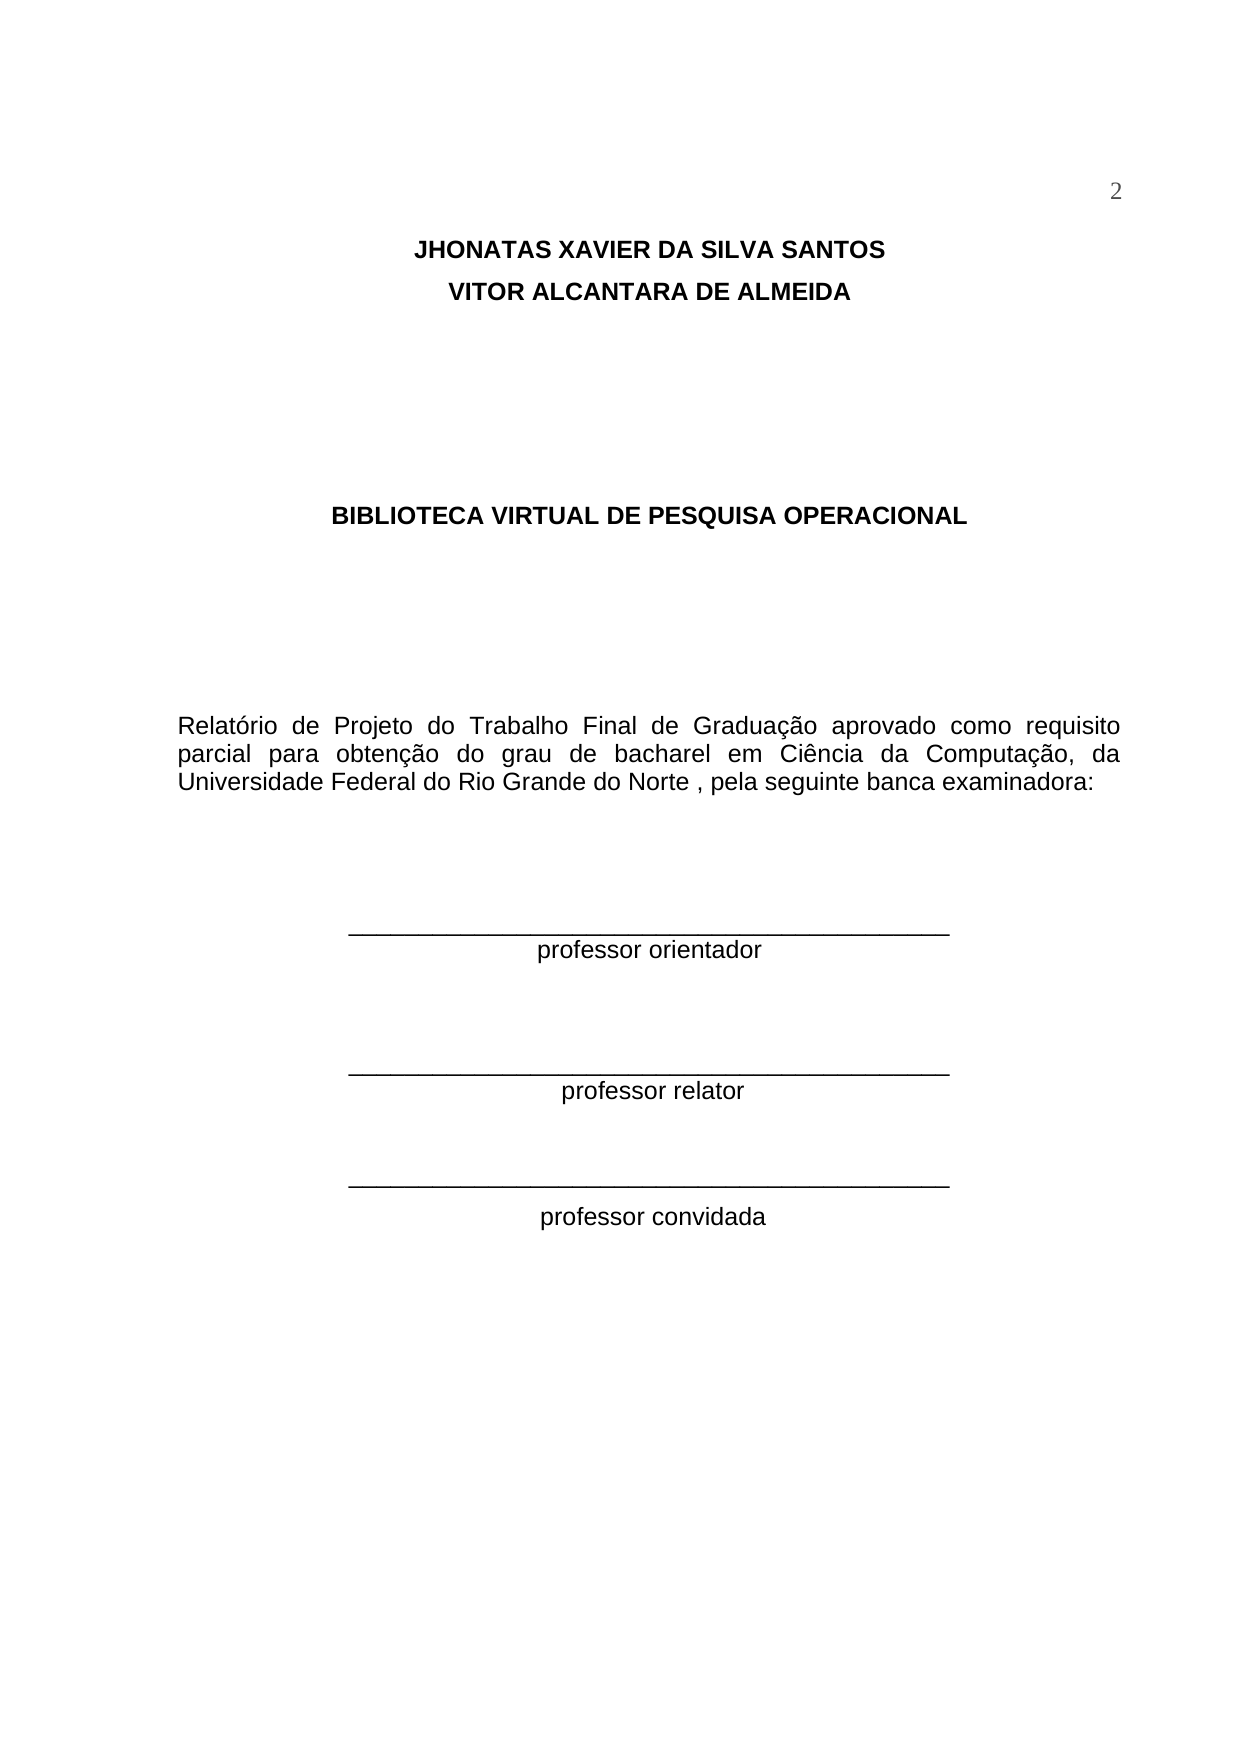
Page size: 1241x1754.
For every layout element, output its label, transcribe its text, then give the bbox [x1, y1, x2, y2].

text VITOR ALCANTARA DE ALMEIDA [177, 278, 1122, 306]
text ___________________________________________ [177, 1048, 1122, 1077]
text professor orientador [177, 936, 1122, 964]
text professor convidada [177, 1203, 1122, 1231]
text ___________________________________________ [177, 1161, 1122, 1189]
text Relatório de Projeto do Trabalho Final de Graduação aprovado como requisito parcial para obtenção do grau de bacharel em Ciência da Computação, da Universidade Federal do Rio Grande do Norte , pela seguinte banca examinadora: [177, 712, 1122, 796]
text professor relator [177, 1077, 1122, 1104]
text BIBLIOTECA VIRTUAL DE PESQUISA OPERACIONAL [177, 502, 1122, 530]
text ___________________________________________ [177, 908, 1122, 936]
text JHONATAS XAVIER DA SILVA SANTOS [177, 236, 1122, 264]
